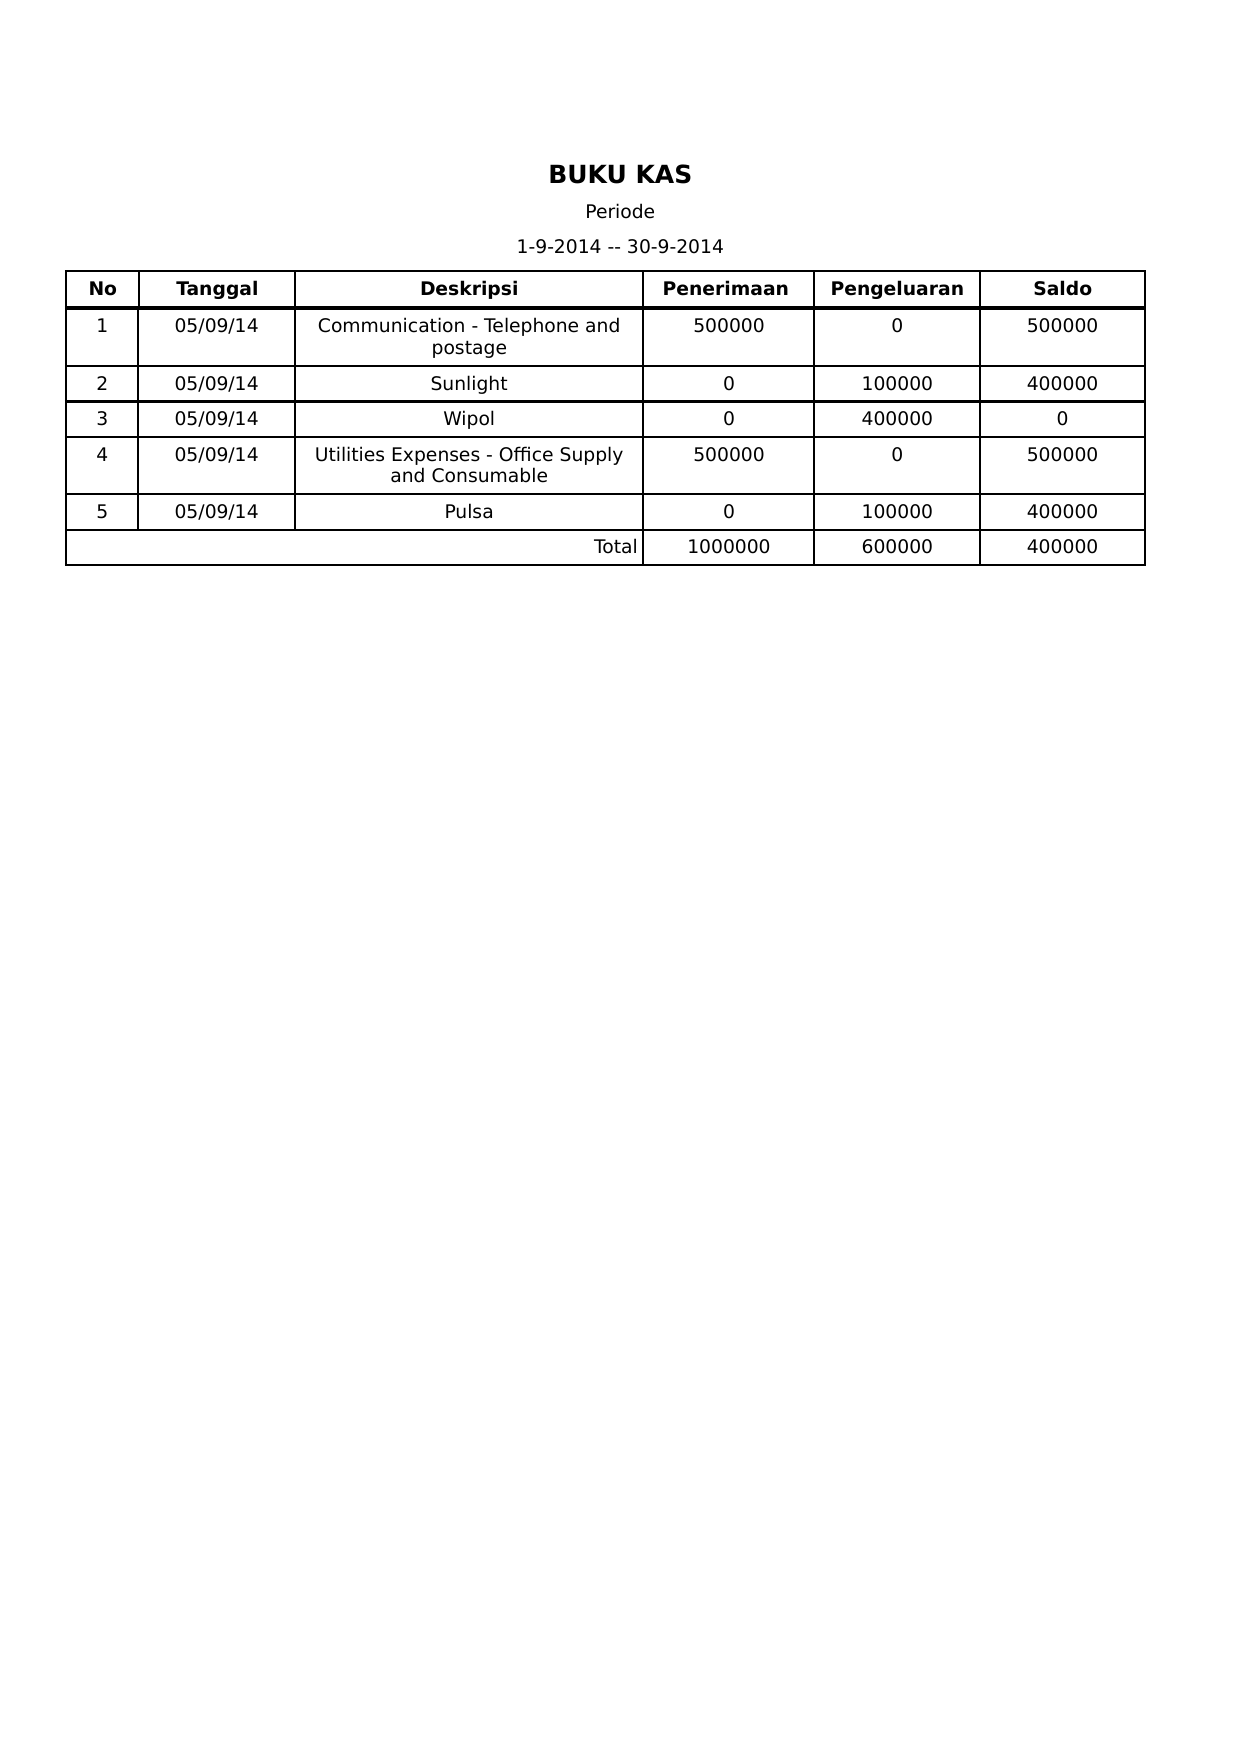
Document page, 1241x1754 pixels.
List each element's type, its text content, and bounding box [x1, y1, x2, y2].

table_cell 400000 [815, 403, 979, 436]
table_header 500000 [644, 310, 813, 365]
text BUKU KAS [118, 160, 1122, 189]
table_header Communication - Telephone and postage [296, 310, 642, 365]
table_header Deskripsi [296, 272, 642, 306]
table_header Saldo [981, 272, 1144, 306]
table_header No [67, 272, 138, 306]
table_cell Total [67, 531, 642, 564]
table_cell 500000 [981, 438, 1144, 493]
table_cell 4 [67, 438, 137, 493]
text 1-9-2014 -- 30-9-2014 [118, 236, 1122, 258]
text Periode [118, 201, 1122, 223]
table_cell 05/09/14 [139, 367, 294, 400]
table_cell 2 [67, 367, 137, 400]
table_cell 600000 [815, 531, 979, 564]
table_cell 0 [815, 438, 979, 493]
table_header Tanggal [140, 272, 294, 306]
table_header Pengeluaran [815, 272, 979, 306]
table_header 500000 [981, 310, 1144, 365]
table_cell Sunlight [296, 367, 642, 400]
table_header 05/09/14 [139, 310, 294, 365]
table_cell 400000 [981, 367, 1144, 400]
table_cell Wipol [296, 403, 642, 436]
table_cell 500000 [644, 438, 813, 493]
table_cell 0 [644, 367, 813, 400]
table_cell 05/09/14 [139, 495, 294, 528]
table_cell Utilities Expenses - Office Supply and Consumable [296, 438, 642, 493]
table_cell 100000 [815, 495, 979, 528]
table_cell 05/09/14 [139, 438, 294, 493]
table_cell 400000 [981, 495, 1144, 528]
table_cell 400000 [981, 531, 1144, 564]
table_cell 100000 [815, 367, 979, 400]
table_cell 05/09/14 [139, 403, 294, 436]
table_header 1 [67, 310, 137, 365]
table_header 0 [815, 310, 979, 365]
table_cell Pulsa [296, 495, 642, 528]
table_cell 1000000 [644, 531, 813, 564]
table_cell 3 [67, 403, 137, 436]
table_header Penerimaan [644, 272, 813, 306]
table_cell 0 [981, 403, 1144, 436]
table_cell 0 [644, 495, 813, 528]
table_cell 5 [67, 495, 137, 528]
table_cell 0 [644, 403, 813, 436]
